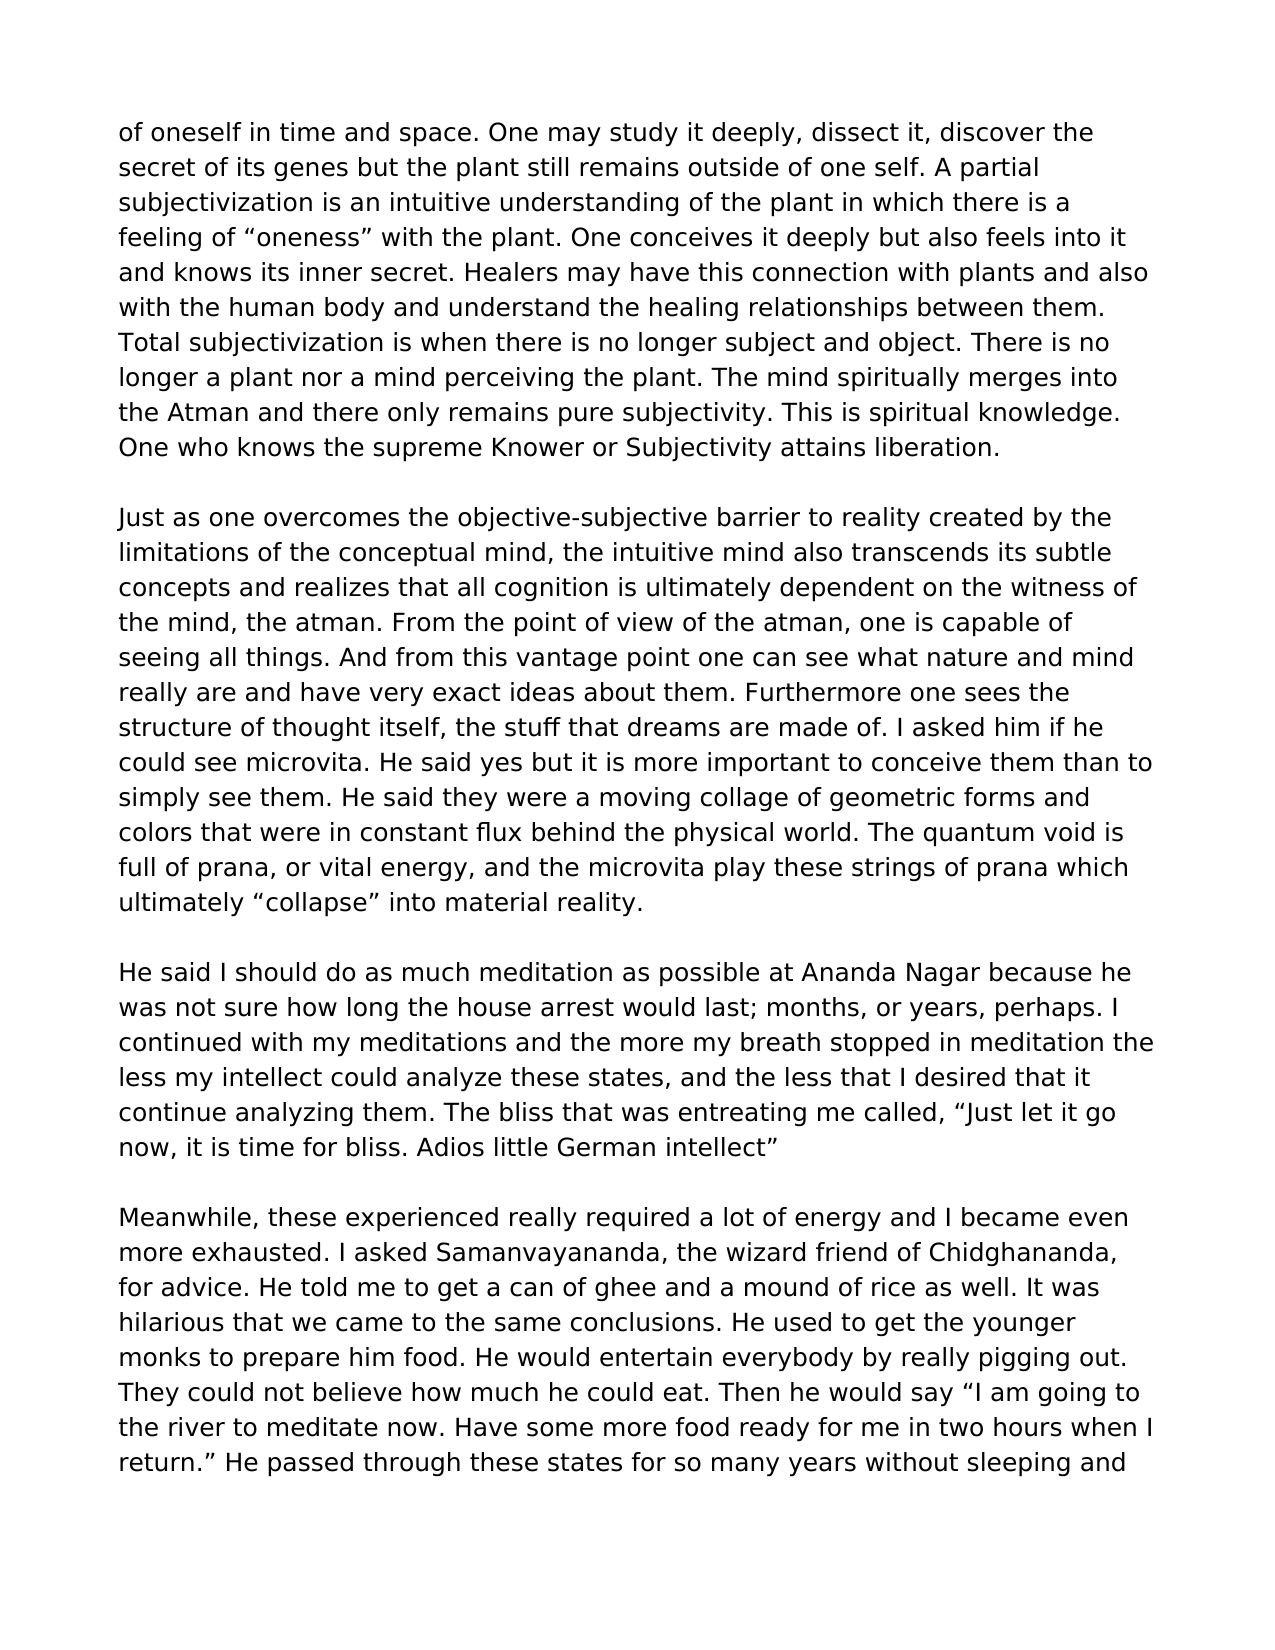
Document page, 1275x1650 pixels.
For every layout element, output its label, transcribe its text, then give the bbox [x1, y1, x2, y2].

text of oneself in time and space. One may study it deeply, dissect it, discover the secret of its genes but the plant still remains outside of one self. A partial subjectivization is an intuitive understanding of the plant in which there is a feeling of “oneness” with the plant. One conceives it deeply but also feels into it and knows its inner secret. Healers may have this connection with plants and also with the human body and understand the healing relationships between them. Total subjectivization is when there is no longer subject and object. There is no longer a plant nor a mind perceiving the plant. The mind spiritually merges into the Atman and there only remains pure subjectivity. This is spiritual knowledge. One who knows the supreme Knower or Subjectivity attains liberation. Just as one overcomes the objective-subjective barrier to reality created by the limitations of the conceptual mind, the intuitive mind also transcends its subtle concepts and realizes that all cognition is ultimately dependent on the witness of the mind, the atman. From the point of view of the atman, one is capable of seeing all things. And from this vantage point one can see what nature and mind really are and have very exact ideas about them. Furthermore one sees the structure of thought itself, the stuff that dreams are made of. I asked him if he could see microvita. He said yes but it is more important to conceive them than to simply see them. He said they were a moving collage of geometric forms and colors that were in constant flux behind the physical world. The quantum void is full of prana, or vital energy, and the microvita play these strings of prana which ultimately “collapse” into material reality. He said I should do as much meditation as possible at Ananda Nagar because he was not sure how long the house arrest would last; months, or years, perhaps. I continued with my meditations and the more my breath stopped in meditation the less my intellect could analyze these states, and the less that I desired that it continue analyzing them. The bliss that was entreating me called, “Just let it go now, it is time for bliss. Adios little German intellect” Meanwhile, these experienced really required a lot of energy and I became even more exhausted. I asked Samanvayananda, the wizard friend of Chidghananda, for advice. He told me to get a can of ghee and a mound of rice as well. It was hilarious that we came to the same conclusions. He used to get the younger monks to prepare him food. He would entertain everybody by really pigging out. They could not believe how much he could eat. Then he would say “I am going to the river to meditate now. Have some more food ready for me in two hours when I return.” He passed through these states for so many years without sleeping and [118, 118, 1157, 1477]
